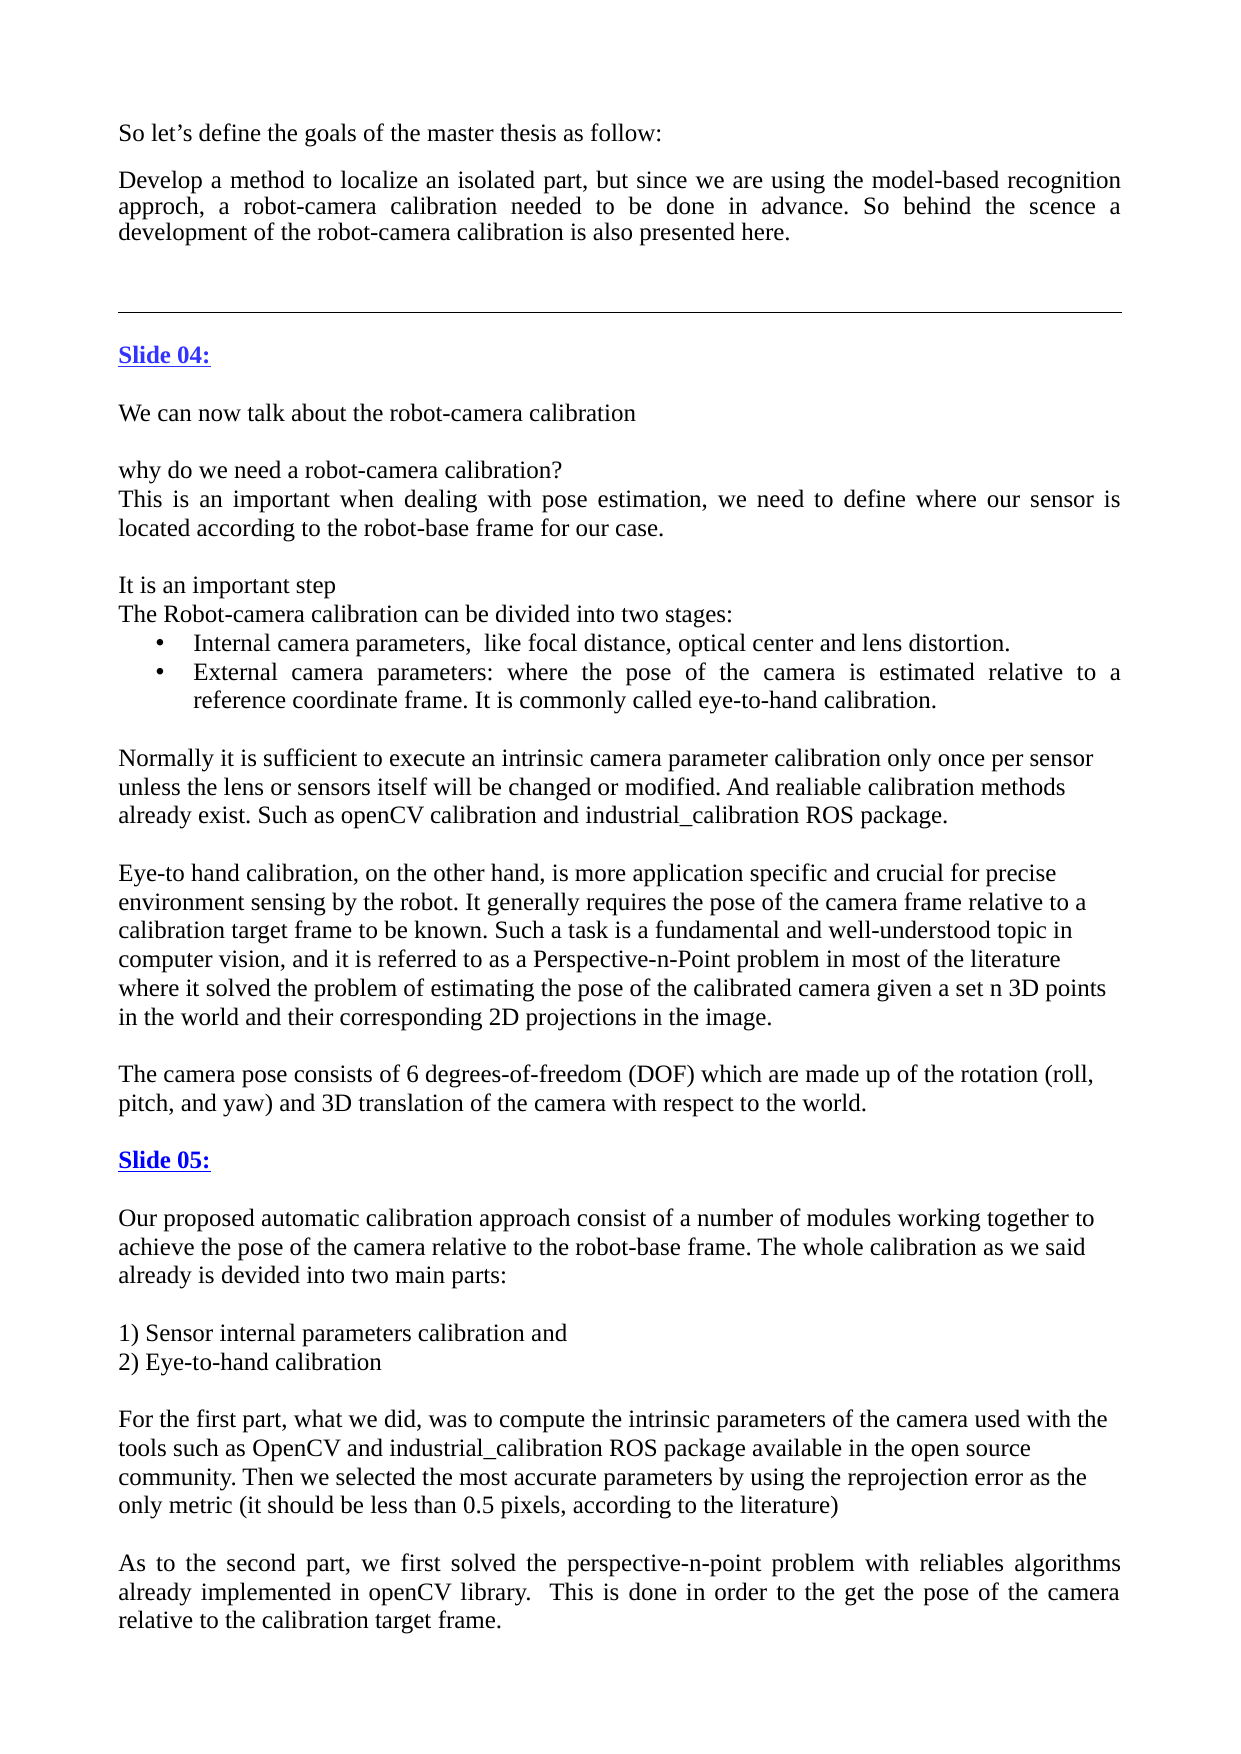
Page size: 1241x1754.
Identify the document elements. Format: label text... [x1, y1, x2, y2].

text This is an important when dealing with pose estimation, we need to define where our sensor is located according to the robot-base frame for our case. [118, 484, 1122, 542]
list External camera parameters: where the pose of the camera is estimated relative to a reference coordinate frame. It is commonly called eye-to-hand calibration. [156, 657, 1122, 714]
text As to the second part, we first solved the perspective-n-point problem with reliables algorithms already implemented in openCV library. This is done in order to the get the pose of the camera relative to the calibration target frame. [118, 1548, 1122, 1634]
text Slide 05: [118, 1146, 1122, 1174]
text 1) Sensor internal parameters calibration and [118, 1318, 1122, 1347]
text The Robot-camera calibration can be divided into two stages: [118, 599, 1122, 628]
text Develop a method to localize an isolated part, but since we are using the model-based recognition approch, a robot-camera calibration needed to be done in advance. So behind the scence a development of the robot-camera calibration is also presented here. [118, 168, 1122, 245]
text So let’s define the goals of the master thesis as follow: [118, 118, 1122, 147]
list Internal camera parameters, like focal distance, optical center and lens distortion. [156, 628, 1122, 657]
text Slide 04: [118, 341, 1122, 369]
text Our proposed automatic calibration approach consist of a number of modules working together to achieve the pose of the camera relative to the robot-base frame. The whole calibration as we said already is devided into two main parts: [118, 1203, 1122, 1289]
text We can now talk about the robot-camera calibration [118, 398, 1122, 427]
text For the first part, what we did, was to compute the intrinsic parameters of the camera used with the tools such as OpenCV and industrial_calibration ROS package available in the open source community. Then we selected the most accurate parameters by using the reprojection error as the only metric (it should be less than 0.5 pixels, according to the literature) [118, 1404, 1122, 1519]
text Normally it is sufficient to execute an intrinsic camera parameter calibration only once per sensor unless the lens or sensors itself will be changed or modified. And realiable calibration methods already exist. Such as openCV calibration and industrial_calibration ROS package. [118, 743, 1122, 829]
text 2) Eye-to-hand calibration [118, 1347, 1122, 1376]
text why do we need a robot-camera calibration? [118, 456, 1122, 484]
text Eye-to hand calibration, on the other hand, is more application specific and crucial for precise environment sensing by the robot. It generally requires the pose of the camera frame relative to a calibration target frame to be known. Such a task is a fundamental and well-understood topic in computer vision, and it is referred to as a Perspective-n-Point problem in most of the literature where it solved the problem of estimating the pose of the calibrated camera given a set n 3D points in the world and their corresponding 2D projections in the image. [118, 858, 1122, 1031]
text It is an important step [118, 571, 1122, 599]
text The camera pose consists of 6 degrees-of-freedom (DOF) which are made up of the rotation (roll, pitch, and yaw) and 3D translation of the camera with respect to the world. [118, 1059, 1122, 1117]
